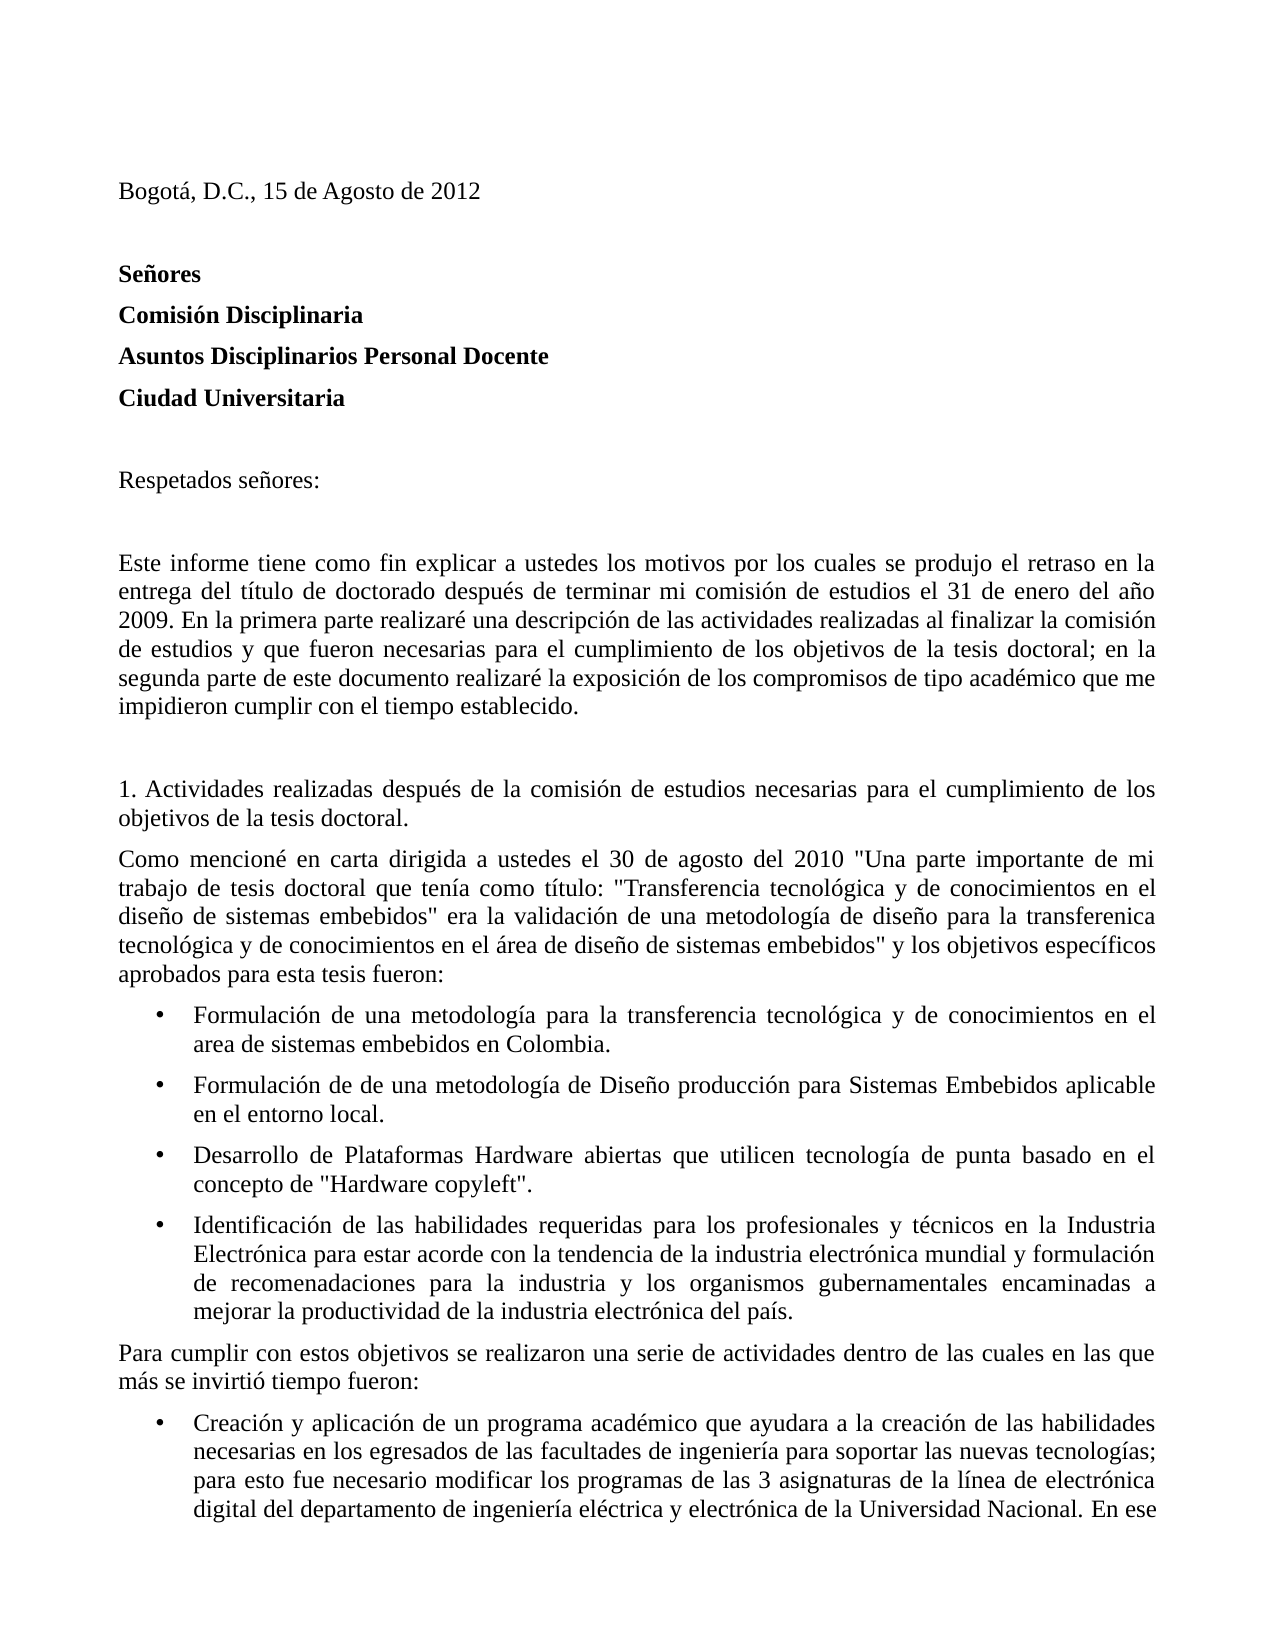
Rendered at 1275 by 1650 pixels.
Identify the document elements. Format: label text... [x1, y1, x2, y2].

text Asuntos Disciplinarios Personal Docente [118, 341, 1157, 370]
text Comisión Disciplinaria [118, 300, 1157, 329]
list Desarrollo de Plataformas Hardware abiertas que utilicen tecnología de punta basado en el concepto de "Hardware copyleft". [156, 1140, 1157, 1198]
text Este informe tiene como fin explicar a ustedes los motivos por los cuales se produjo el retraso en la entrega del título de doctorado después de terminar mi comisión de estudios el 31 de enero del año 2009. En la primera parte realizaré una descripción de las actividades realizadas al finalizar la comisión de estudios y que fueron necesarias para el cumplimiento de los objetivos de la tesis doctoral; en la segunda parte de este documento realizaré la exposición de los compromisos de tipo académico que me impidieron cumplir con el tiempo establecido. [118, 548, 1157, 720]
list Formulación de una metodología para la transferencia tecnológica y de conocimientos en el area de sistemas embebidos en Colombia. [156, 1000, 1157, 1058]
list Identificación de las habilidades requeridas para los profesionales y técnicos en la Industria Electrónica para estar acorde con la tendencia de la industria electrónica mundial y formulación de recomenadaciones para la industria y los organismos gubernamentales encaminadas a mejorar la productividad de la industria electrónica del país. [156, 1210, 1157, 1325]
text Respetados señores: [118, 465, 1157, 494]
text Bogotá, D.C., 15 de Agosto de 2012 [118, 176, 1157, 205]
text Señores [118, 259, 1157, 288]
text Como mencioné en carta dirigida a ustedes el 30 de agosto del 2010 "Una parte importante de mi trabajo de tesis doctoral que tenía como título: "Transferencia tecnológica y de conocimientos en el diseño de sistemas embebidos" era la validación de una metodología de diseño para la transferenica tecnológica y de conocimientos en el área de diseño de sistemas embebidos" y los objetivos específicos aprobados para esta tesis fueron: [118, 844, 1157, 988]
text 1. Actividades realizadas después de la comisión de estudios necesarias para el cumplimiento de los objetivos de la tesis doctoral. [118, 774, 1157, 831]
text Ciudad Universitaria [118, 383, 1157, 411]
list Formulación de de una metodología de Diseño producción para Sistemas Embebidos aplicable en el entorno local. [156, 1070, 1157, 1128]
list Para cumplir con estos objetivos se realizaron una serie de actividades dentro de las cuales en las que más se invirtió tiempo fueron: [81, 1338, 1157, 1395]
list Creación y aplicación de un programa académico que ayudara a la creación de las habilidades necesarias en los egresados de las facultades de ingeniería para soportar las nuevas tecnologías; para esto fue necesario modificar los programas de las 3 asignaturas de la línea de electrónica digital del departamento de ingeniería eléctrica y electrónica de la Universidad Nacional. En ese [156, 1408, 1157, 1523]
